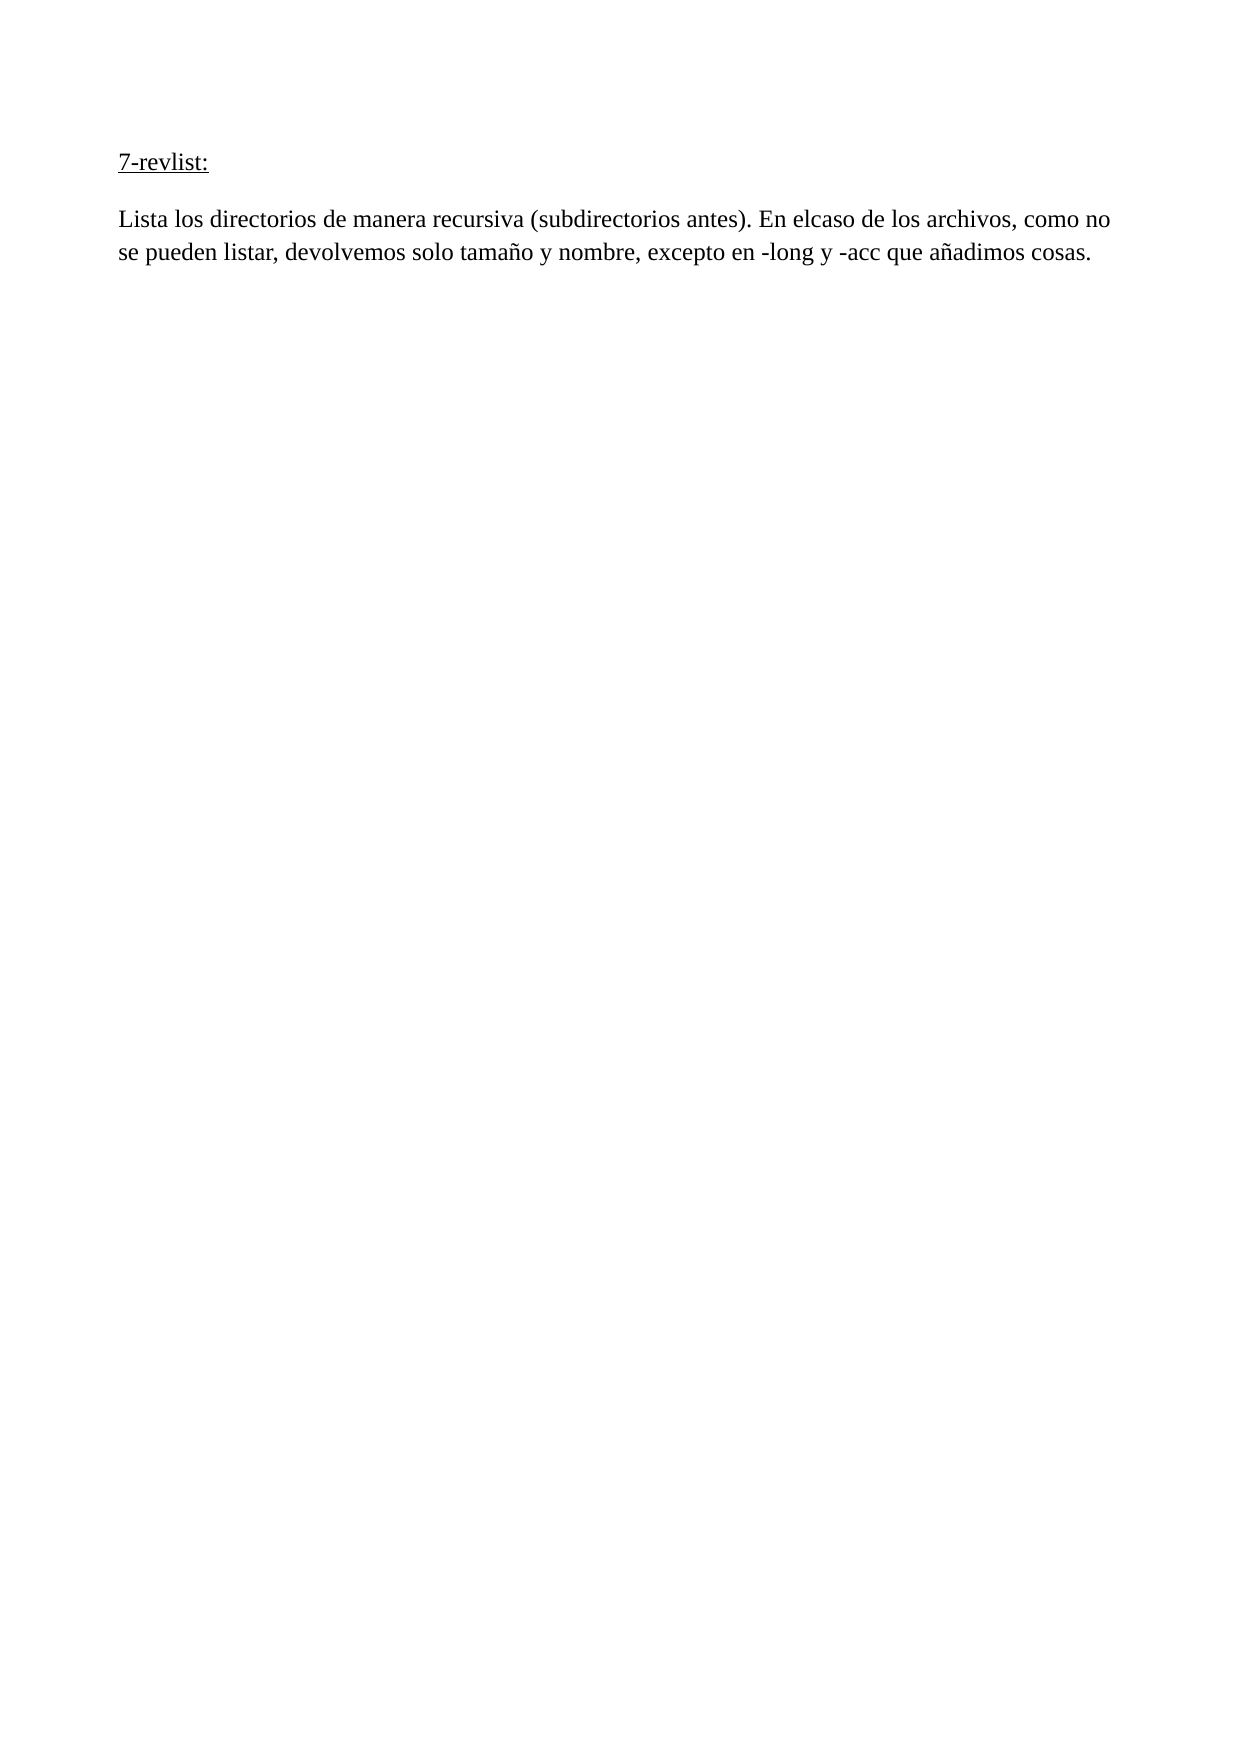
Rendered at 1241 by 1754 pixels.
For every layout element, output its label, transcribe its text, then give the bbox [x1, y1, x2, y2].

text 7-revlist: [118, 147, 1122, 176]
text Lista los directorios de manera recursiva (subdirectorios antes). En elcaso de los archivos, como no se pueden listar, devolvemos solo tamaño y nombre, excepto en -long y -acc que añadimos cosas. [118, 204, 1122, 266]
